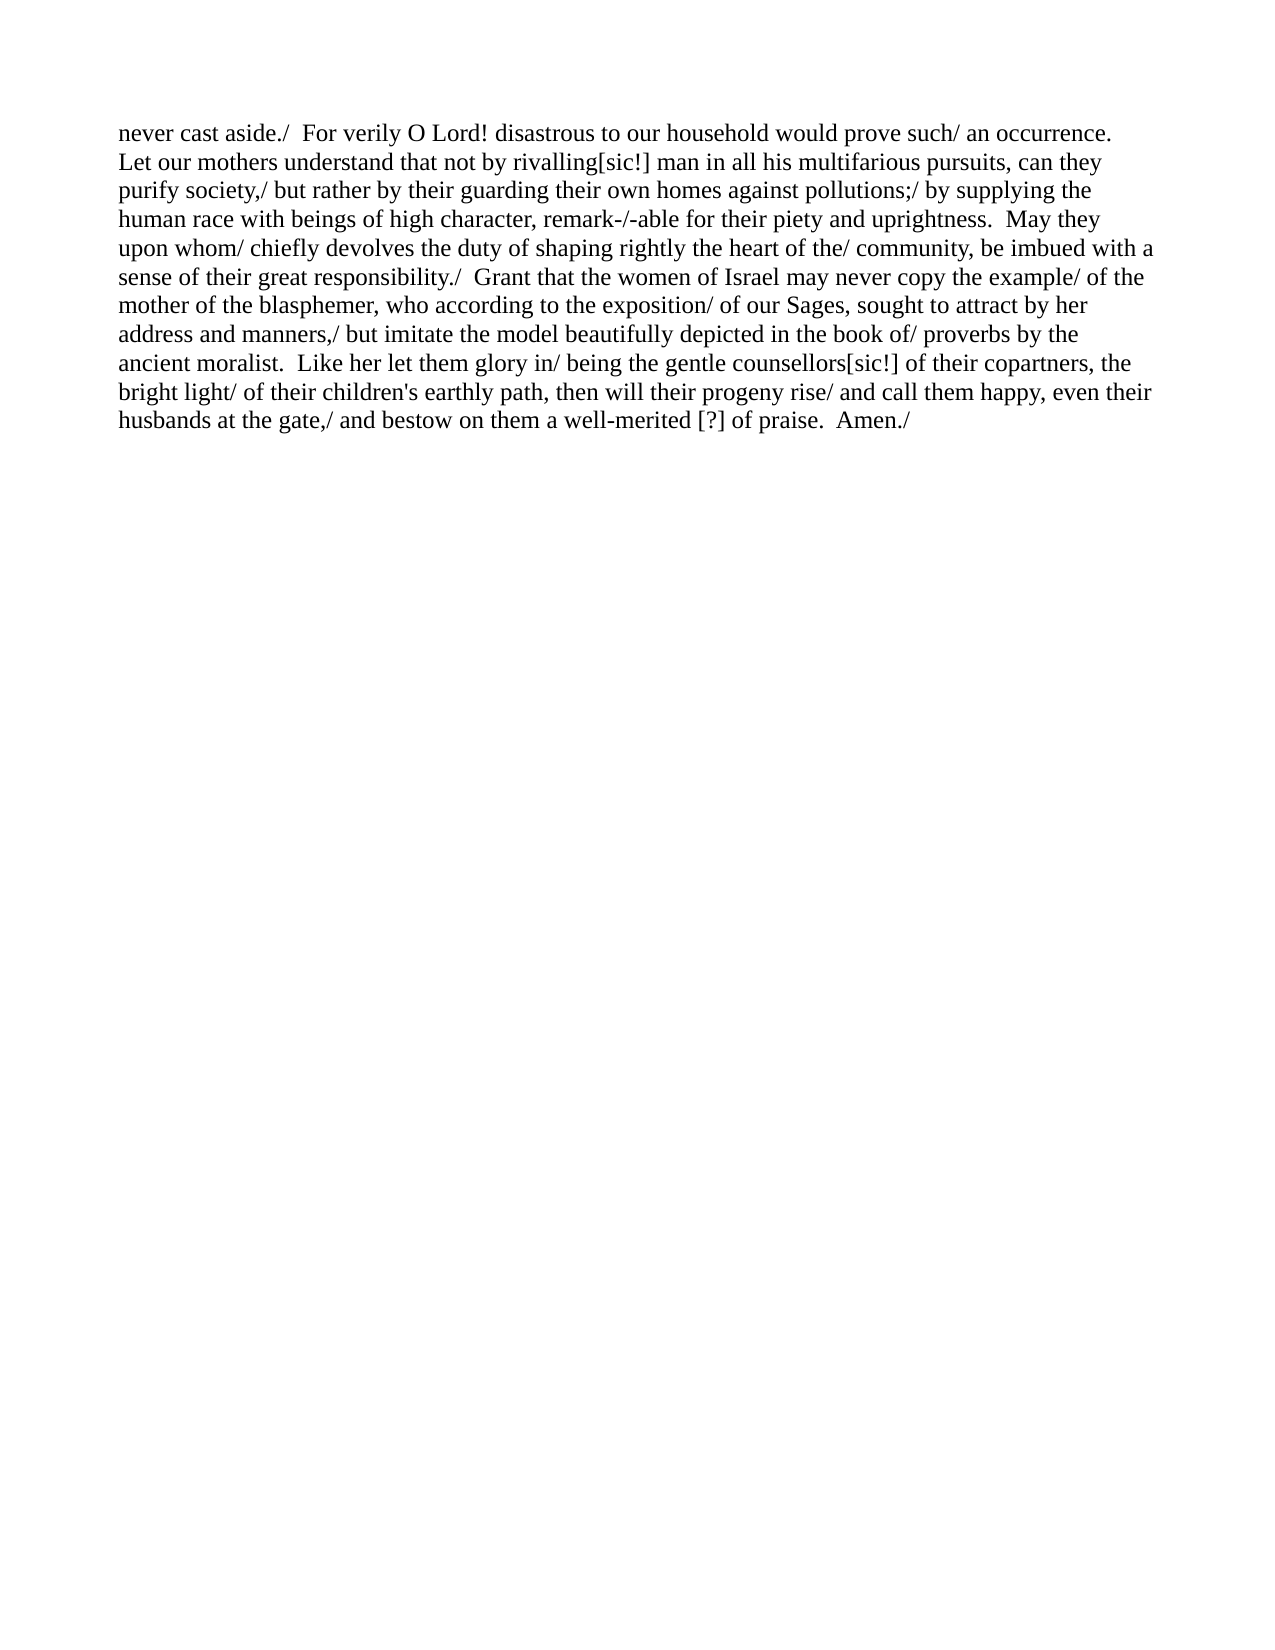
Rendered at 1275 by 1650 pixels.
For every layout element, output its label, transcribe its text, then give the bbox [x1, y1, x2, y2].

text never cast aside./ For verily O Lord! disastrous to our household would prove such/ an occurrence. Let our mothers understand that not by rivalling[sic!] man in all his multifarious pursuits, can they purify society,/ but rather by their guarding their own homes against pollutions;/ by supplying the human race with beings of high character, remark-/-able for their piety and uprightness. May they upon whom/ chiefly devolves the duty of shaping rightly the heart of the/ community, be imbued with a sense of their great responsibility./ Grant that the women of Israel may never copy the example/ of the mother of the blasphemer, who according to the exposition/ of our Sages, sought to attract by her address and manners,/ but imitate the model beautifully depicted in the book of/ proverbs by the ancient moralist. Like her let them glory in/ being the gentle counsellors[sic!] of their copartners, the bright light/ of their children's earthly path, then will their progeny rise/ and call them happy, even their husbands at the gate,/ and bestow on them a well-merited [?] of praise. Amen./ [118, 118, 1157, 434]
